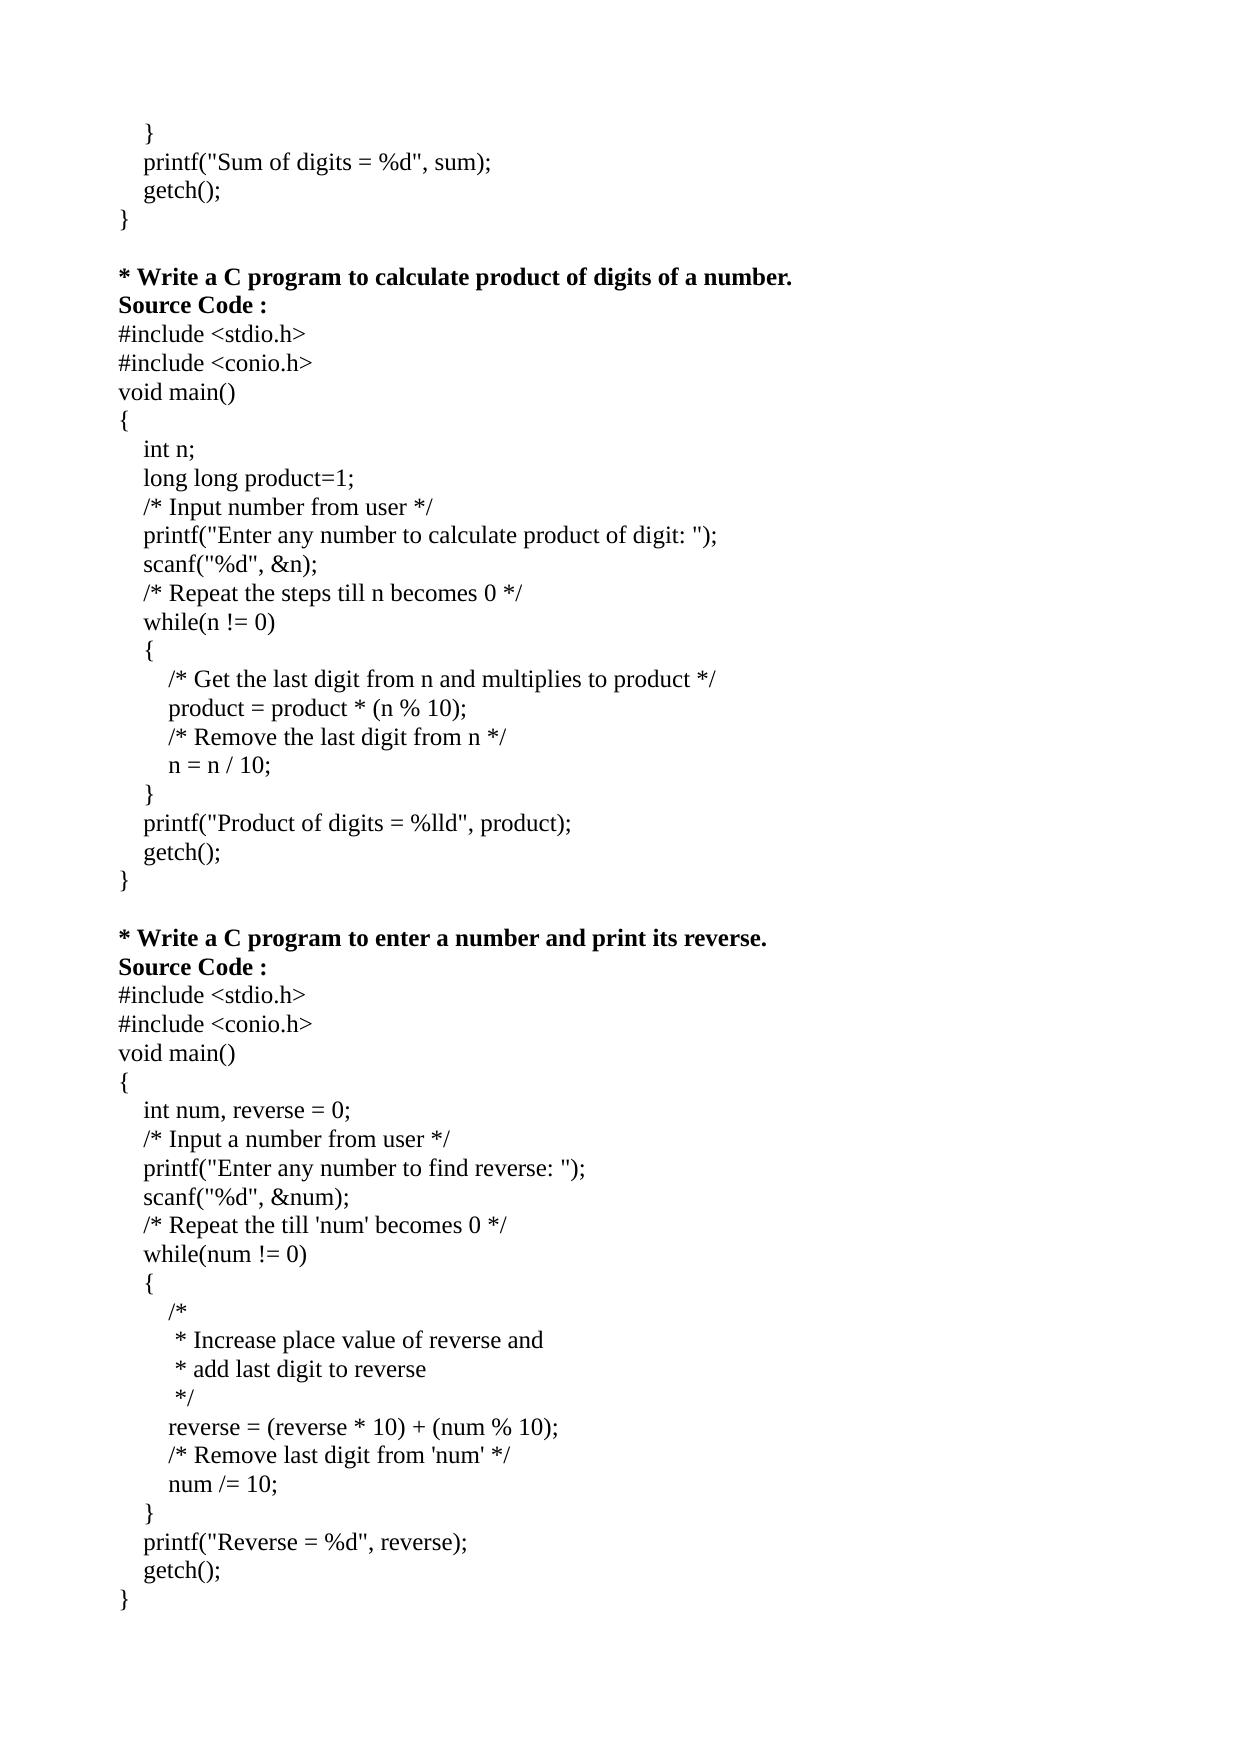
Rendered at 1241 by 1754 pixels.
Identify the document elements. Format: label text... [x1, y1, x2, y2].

text /* Input number from user */ [118, 492, 1122, 521]
text #include <stdio.h> [118, 981, 1122, 1009]
text reverse = (reverse * 10) + (num % 10); [118, 1412, 1122, 1441]
text getch(); [118, 176, 1122, 204]
text { [118, 636, 1122, 664]
text } [118, 1584, 1122, 1613]
text * Increase place value of reverse and [118, 1326, 1122, 1354]
text scanf("%d", &n); [118, 549, 1122, 578]
text num /= 10; [118, 1469, 1122, 1498]
text long long product=1; [118, 463, 1122, 492]
text getch(); [118, 1556, 1122, 1584]
text /* Repeat the steps till n becomes 0 */ [118, 578, 1122, 607]
text /* Get the last digit from n and multiplies to product */ [118, 664, 1122, 693]
text } [118, 204, 1122, 233]
text void main() [118, 1038, 1122, 1067]
text printf("Enter any number to find reverse: "); [118, 1153, 1122, 1182]
text /* Repeat the till 'num' becomes 0 */ [118, 1211, 1122, 1239]
text */ [118, 1383, 1122, 1412]
text printf("Product of digits = %lld", product); [118, 808, 1122, 837]
text int num, reverse = 0; [118, 1096, 1122, 1124]
text int n; [118, 434, 1122, 463]
text getch(); [118, 837, 1122, 866]
text /* Input a number from user */ [118, 1124, 1122, 1153]
text /* Remove the last digit from n */ [118, 722, 1122, 751]
text * Write a C program to calculate product of digits of a number. [118, 262, 1122, 291]
text } [118, 118, 1122, 147]
text } [118, 779, 1122, 808]
text { [118, 1067, 1122, 1096]
text while(n != 0) [118, 607, 1122, 636]
text } [118, 1498, 1122, 1527]
text * add last digit to reverse [118, 1354, 1122, 1383]
text printf("Sum of digits = %d", sum); [118, 147, 1122, 176]
text /* Remove last digit from 'num' */ [118, 1441, 1122, 1469]
text /* [118, 1297, 1122, 1326]
text scanf("%d", &num); [118, 1182, 1122, 1211]
text #include <stdio.h> [118, 319, 1122, 348]
text Source Code : [118, 952, 1122, 981]
text Source Code : [118, 291, 1122, 319]
text printf("Enter any number to calculate product of digit: "); [118, 521, 1122, 549]
text #include <conio.h> [118, 348, 1122, 377]
text { [118, 406, 1122, 434]
text void main() [118, 377, 1122, 406]
text #include <conio.h> [118, 1009, 1122, 1038]
text * Write a C program to enter a number and print its reverse. [118, 923, 1122, 952]
text { [118, 1268, 1122, 1297]
text printf("Reverse = %d", reverse); [118, 1527, 1122, 1556]
text n = n / 10; [118, 751, 1122, 779]
text } [118, 866, 1122, 894]
text product = product * (n % 10); [118, 693, 1122, 722]
text while(num != 0) [118, 1239, 1122, 1268]
